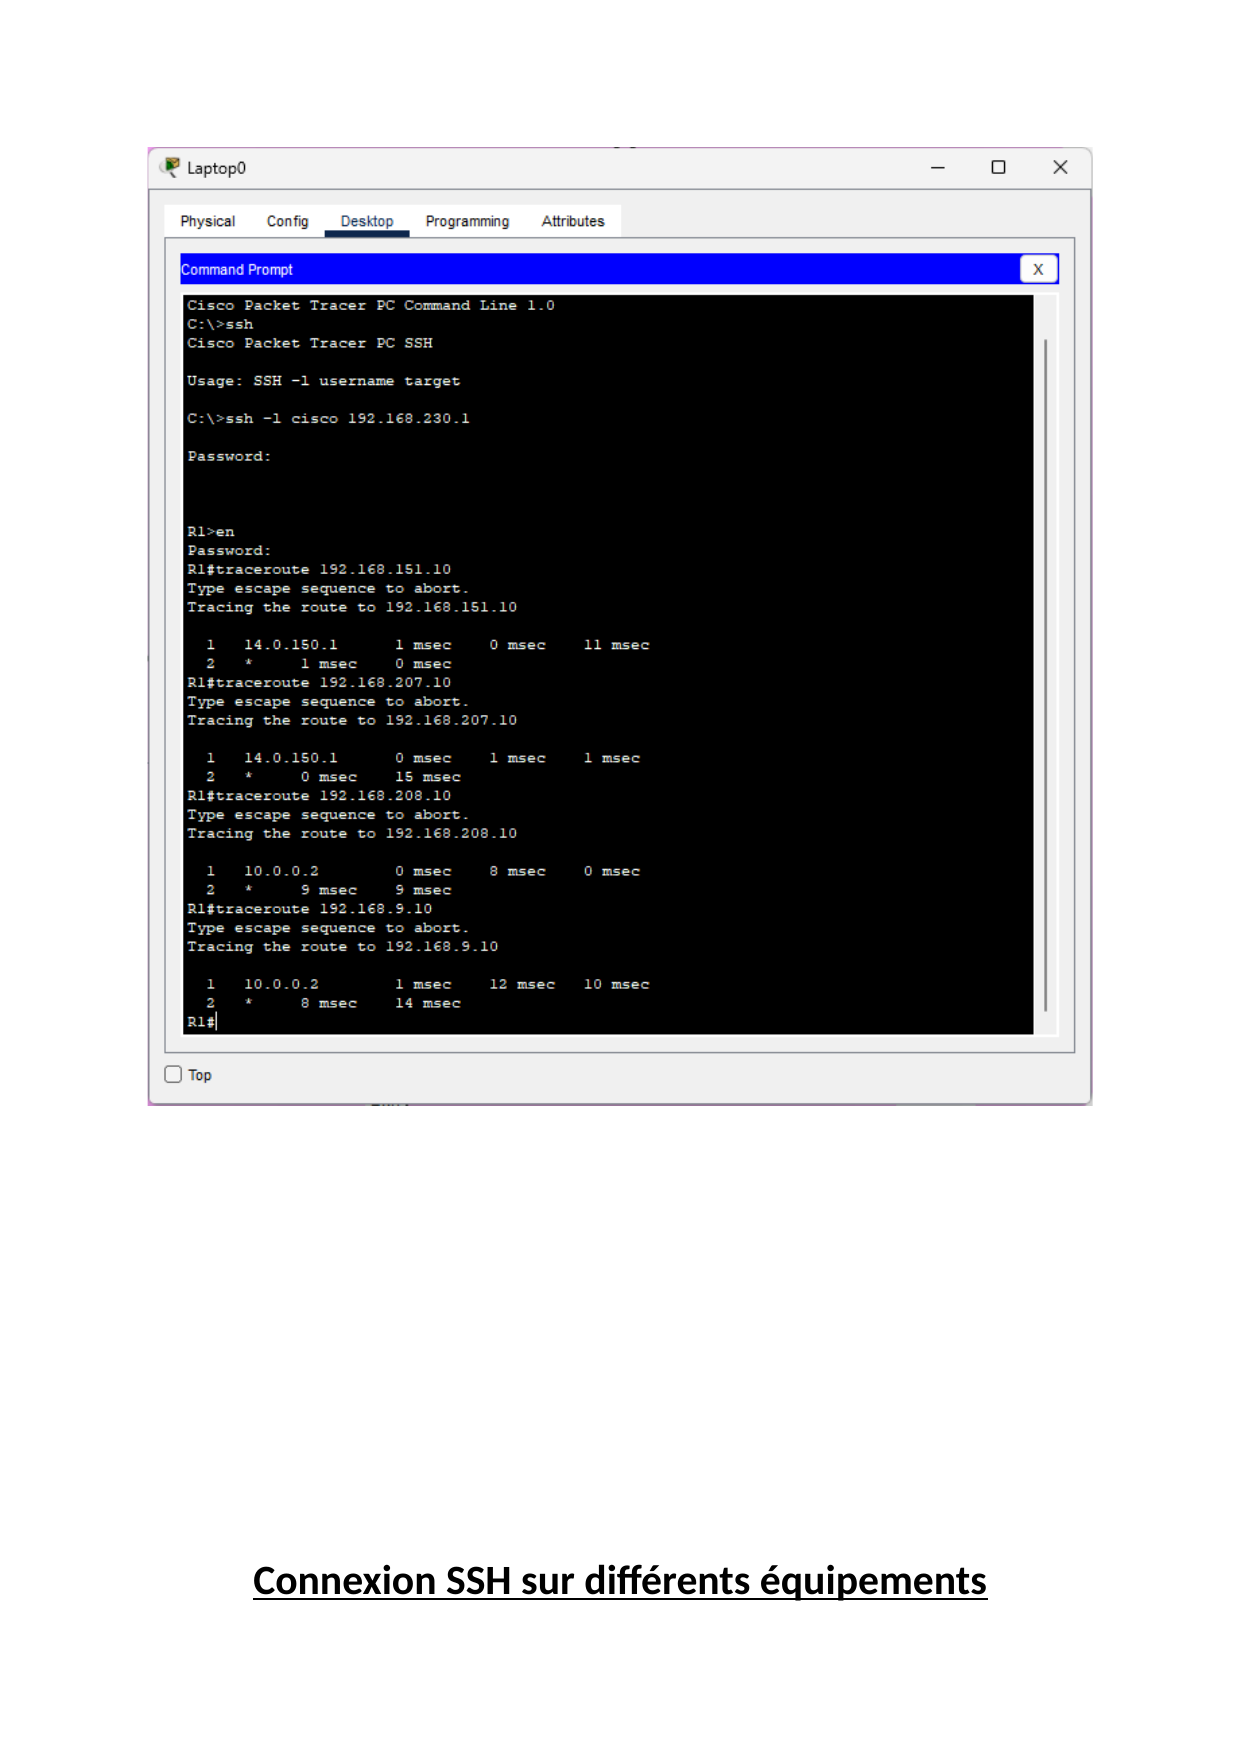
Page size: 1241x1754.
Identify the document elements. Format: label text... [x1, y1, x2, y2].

picture [147, 147, 1093, 1106]
text Connexion SSH sur différents équipements [148, 1554, 1093, 1605]
